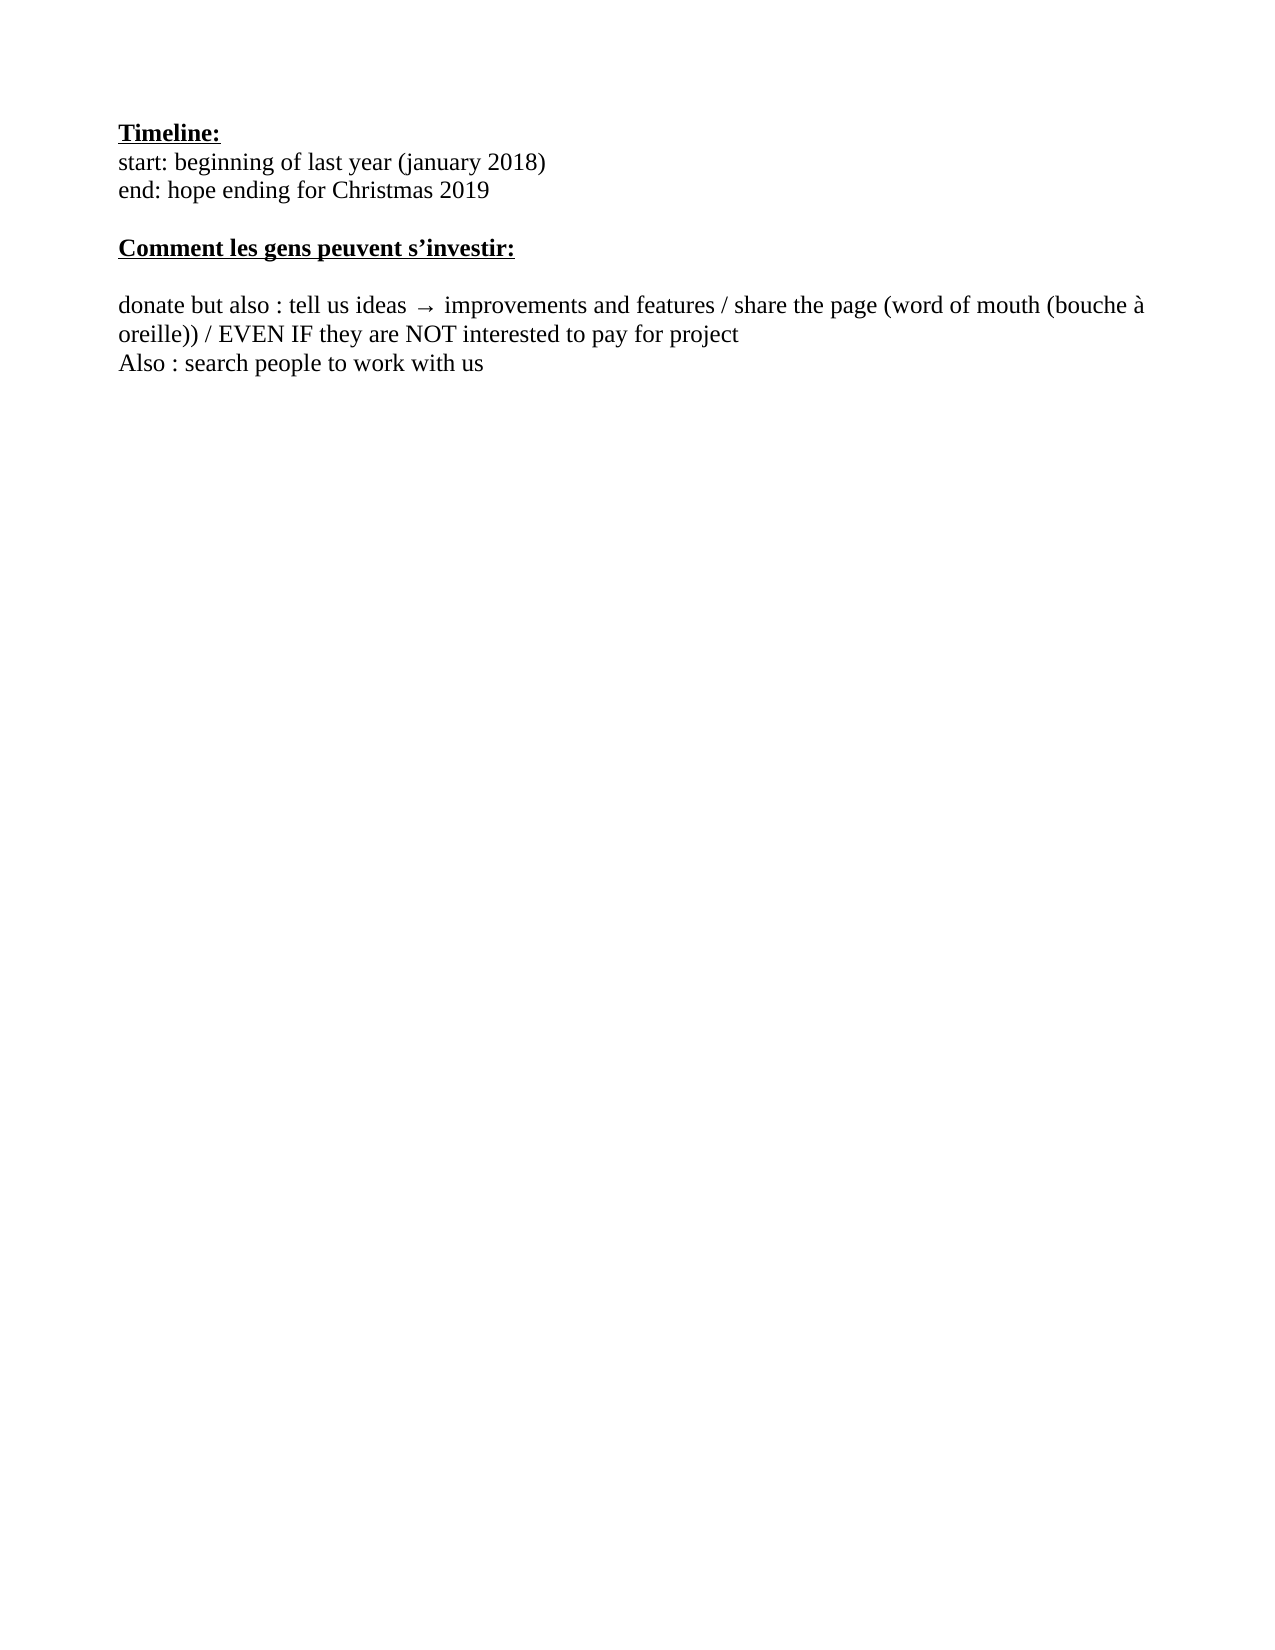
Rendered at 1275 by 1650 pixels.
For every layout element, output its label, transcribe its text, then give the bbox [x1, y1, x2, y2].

text Also : search people to work with us [118, 348, 1157, 377]
text donate but also : tell us ideas → improvements and features / share the page (word of mouth (bouche à oreille)) / EVEN IF they are NOT interested to pay for project [118, 291, 1157, 348]
text end: hope ending for Christmas 2019 [118, 176, 1157, 204]
text Comment les gens peuvent s’investir: [118, 233, 1157, 262]
text start: beginning of last year (january 2018) [118, 147, 1157, 176]
text Timeline: [118, 118, 1157, 147]
